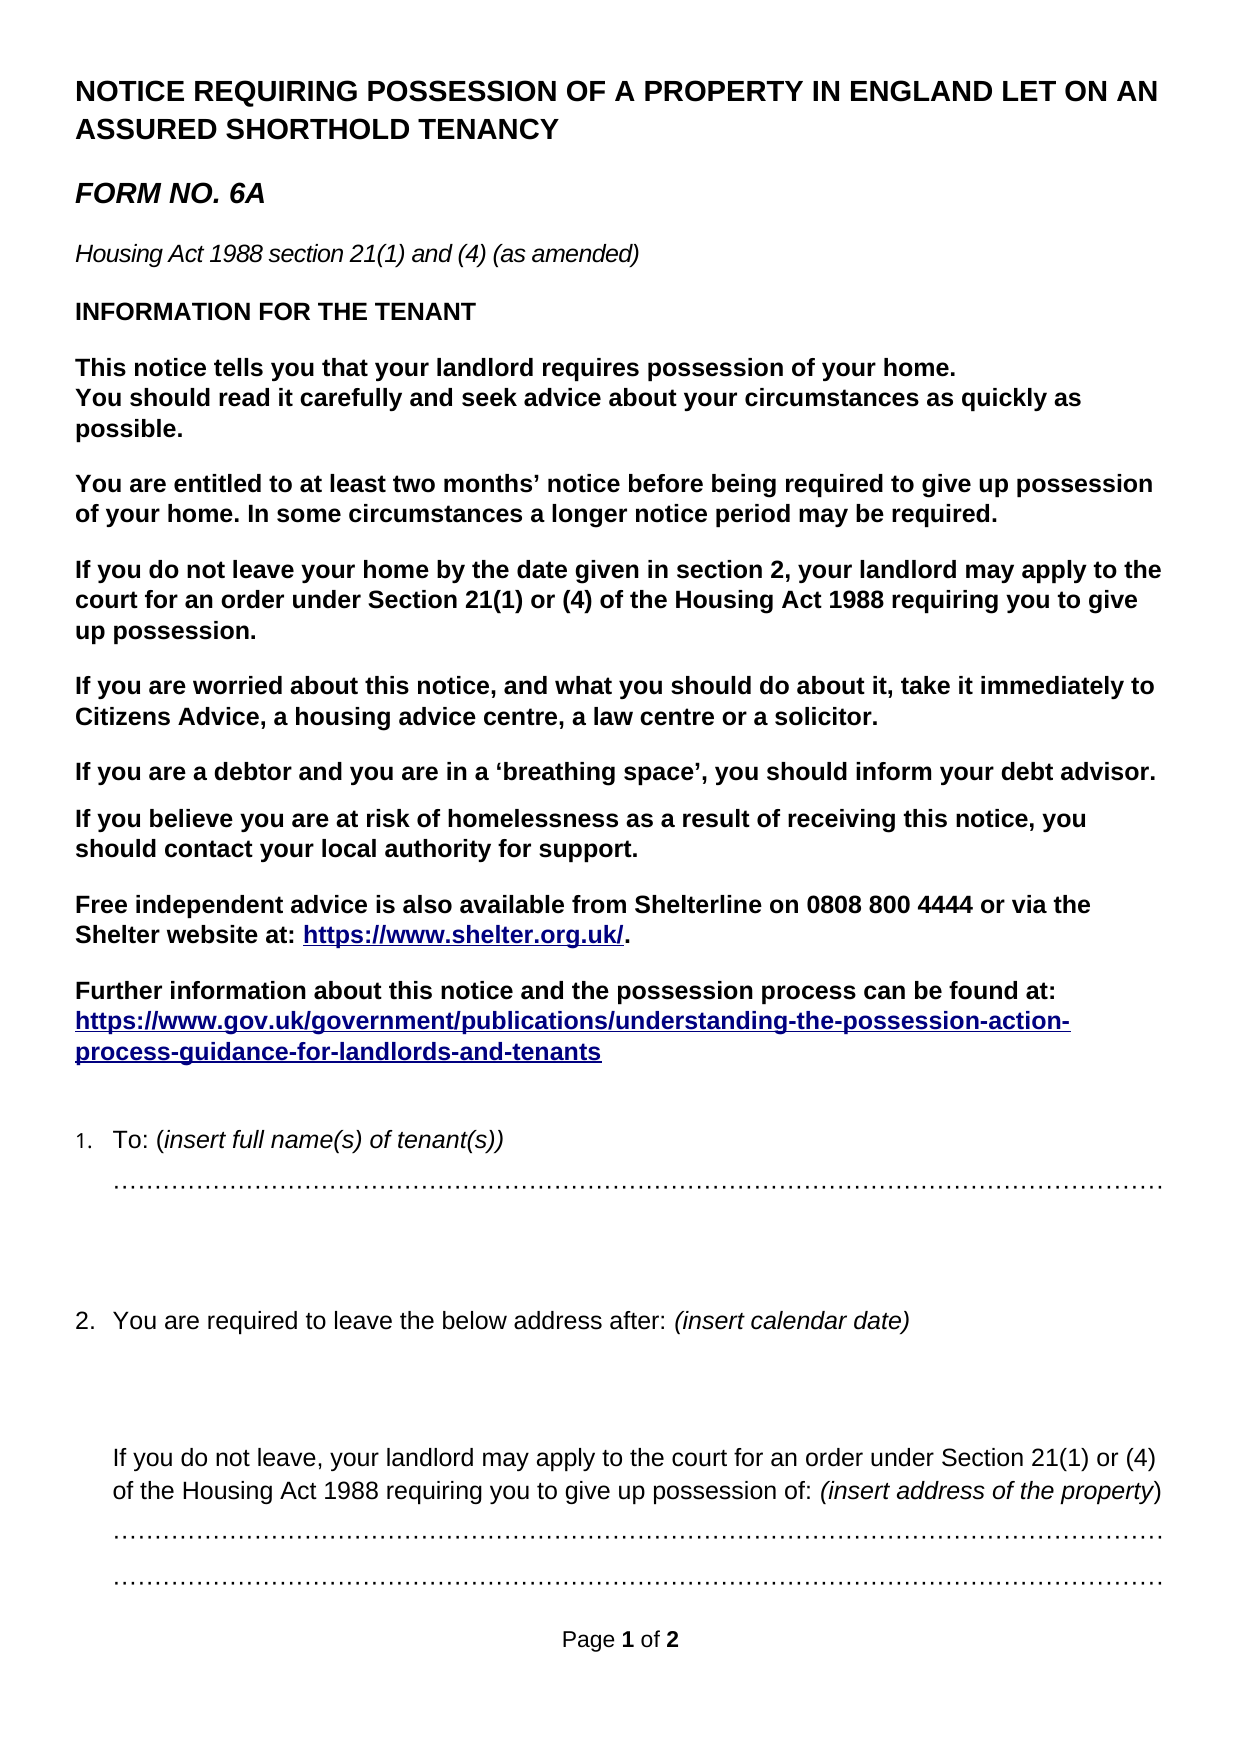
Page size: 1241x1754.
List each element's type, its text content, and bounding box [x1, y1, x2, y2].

text If you are worried about this notice, and what you should do about it, take it immediately to Citizens Advice, a housing advice centre, a law centre or a solicitor. [75, 671, 1165, 730]
text You are entitled to at least two months’ notice before being required to give up possession of your home. In some circumstances a longer notice period may be required. [75, 469, 1165, 528]
text If you do not leave your home by the date given in section 2, your landlord may apply to the court for an order under Section 21(1) or (4) of the Housing Act 1988 requiring you to give up possession. [75, 555, 1165, 644]
list To: (insert full name(s) of tenant(s)) [75, 1125, 1165, 1154]
text Further information about this notice and the possession process can be found at: https://www.gov.uk/government/publications/understanding-the-possession-action-process-guidance-for-landlords-and-tenants [75, 976, 1165, 1065]
text If you are a debtor and you are in a ‘breathing space’, you should inform your debt advisor. [75, 757, 1165, 786]
text INFORMATION FOR THE TENANT [75, 297, 1165, 326]
text 2. You are required to leave the below address after: (insert calendar date) [75, 1306, 1165, 1335]
text If you do not leave, your landlord may apply to the court for an order under Section 21(1) or (4) of the Housing Act 1988 requiring you to give up possession of: (insert address of the property) [112, 1443, 1165, 1504]
text This notice tells you that your landlord requires possession of your home. You should read it carefully and seek advice about your circumstances as quickly as possible. [75, 353, 1165, 442]
text Housing Act 1988 section 21(1) and (4) (as amended) [75, 239, 1165, 268]
text If you believe you are at risk of homelessness as a result of receiving this notice, you should contact your local authority for support. [75, 804, 1165, 863]
text form NO. 6A [75, 176, 1165, 209]
text Free independent advice is also available from Shelterline on 0808 800 4444 or via the Shelter website at: https://www.shelter.org.uk/. [75, 890, 1165, 949]
text Notice REQUIRING possession of a property IN ENGLAND let on an Assured Shorthold Tenancy [75, 74, 1165, 146]
